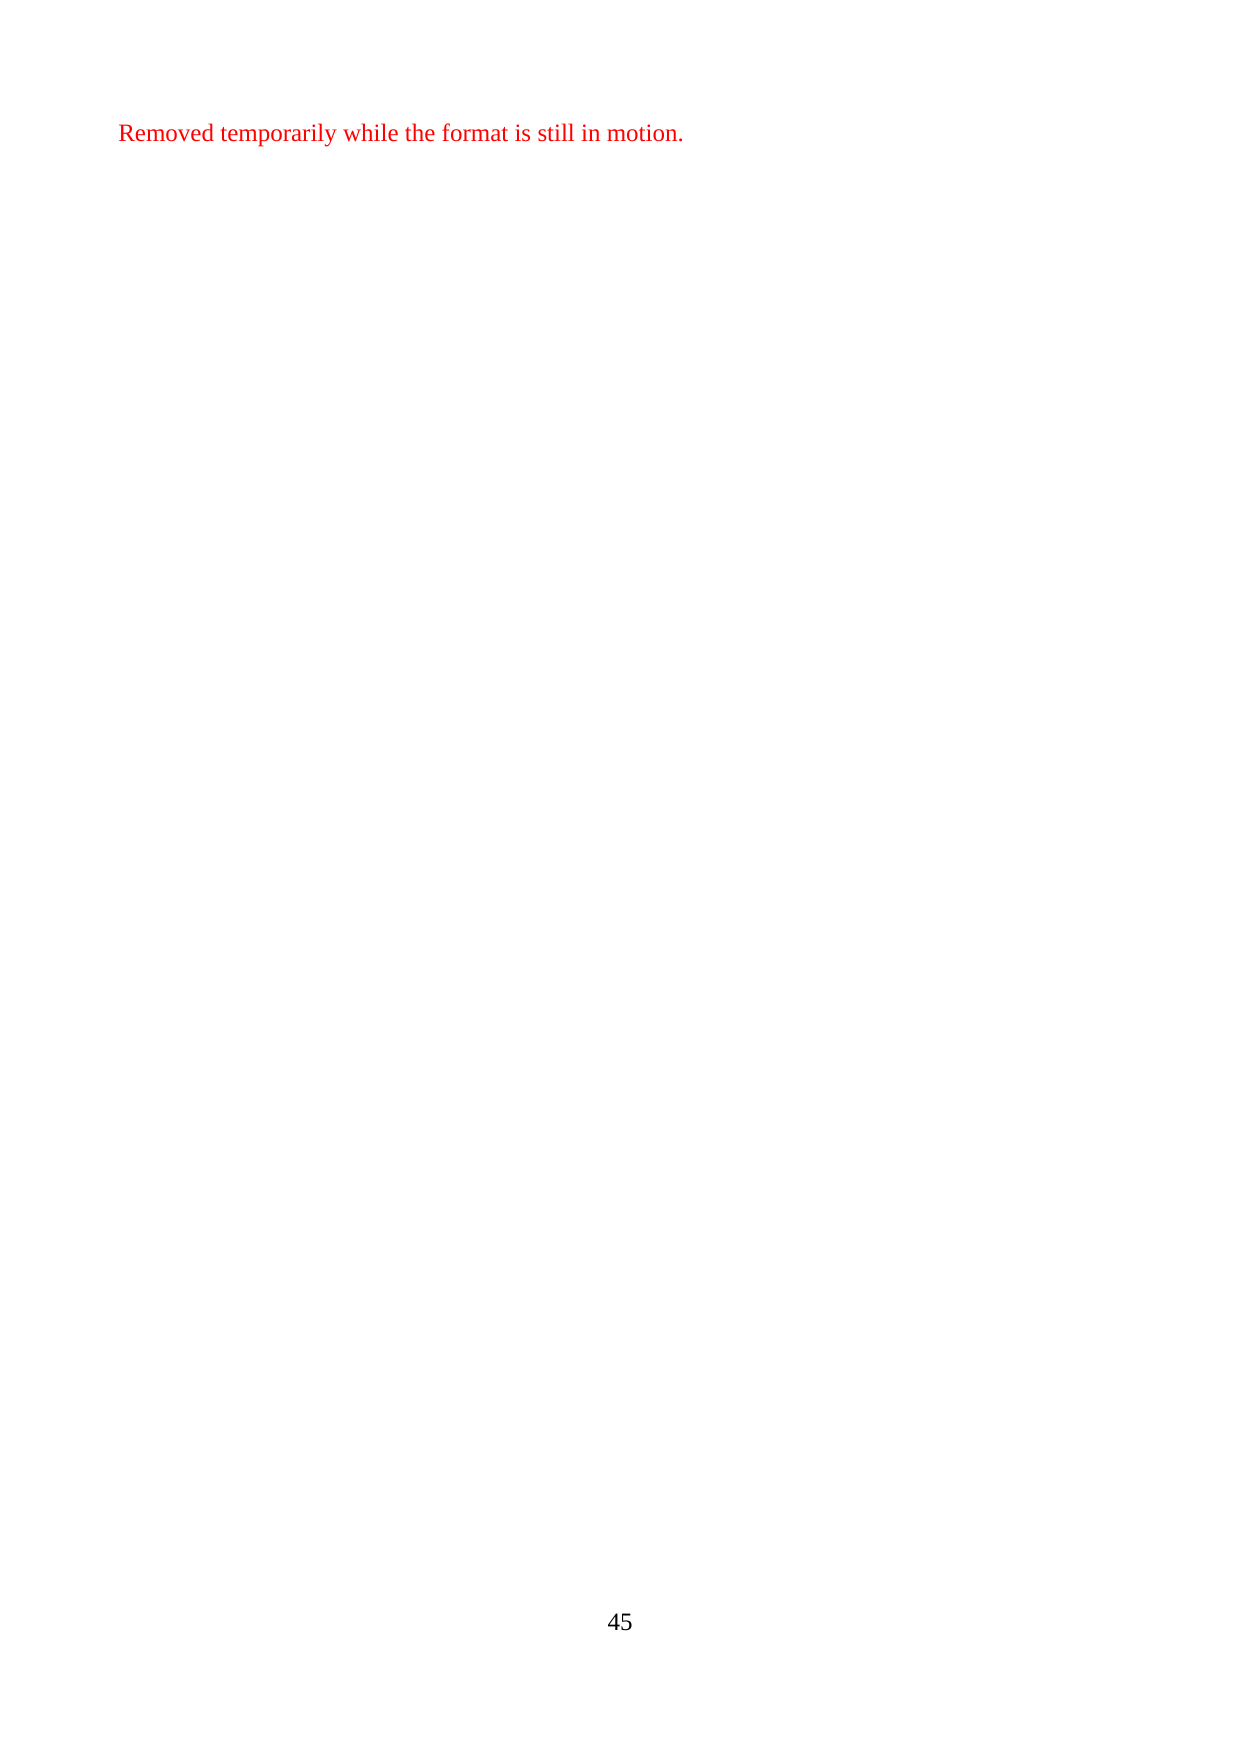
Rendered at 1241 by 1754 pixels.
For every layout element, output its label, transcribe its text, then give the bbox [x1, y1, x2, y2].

text Removed temporarily while the format is still in motion. [118, 118, 1122, 147]
